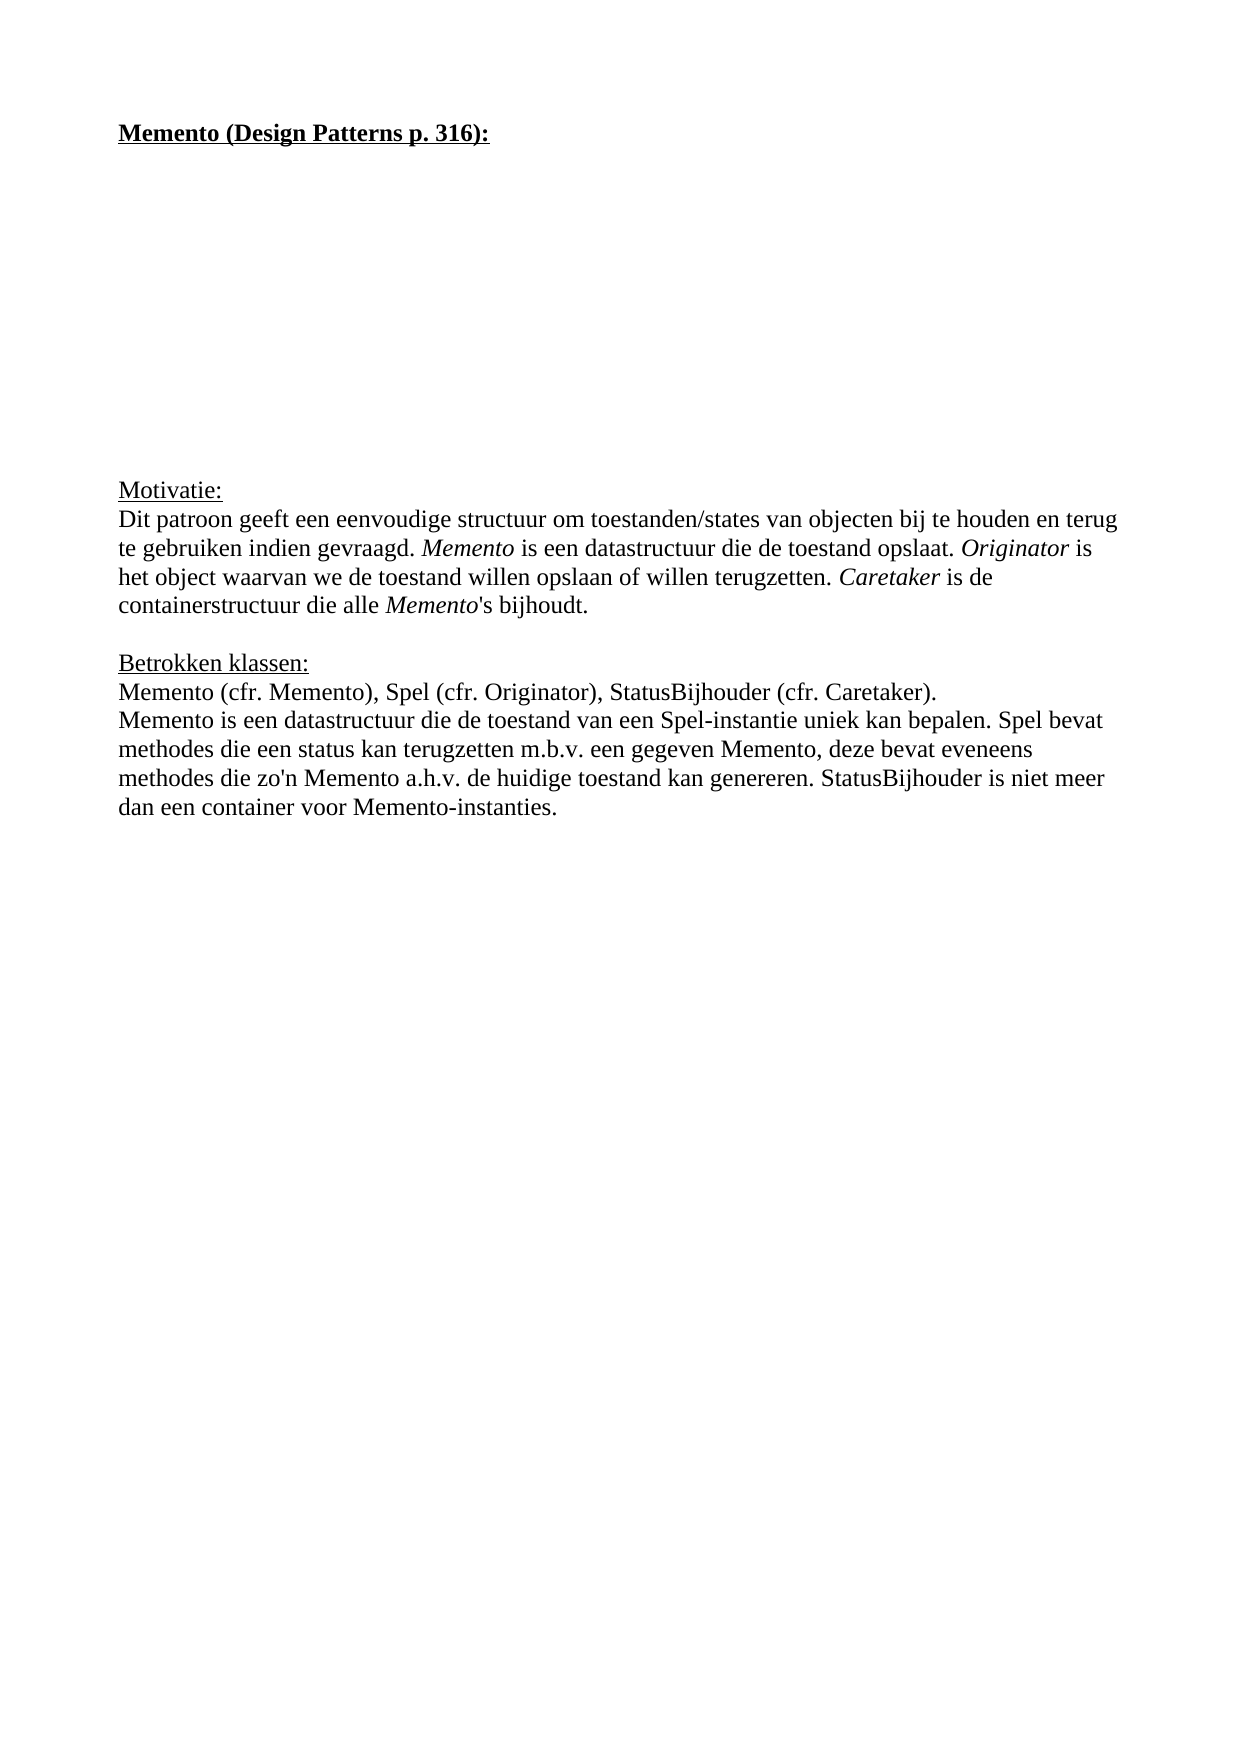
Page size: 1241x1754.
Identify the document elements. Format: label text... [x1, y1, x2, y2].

text Motivatie: [118, 476, 1122, 504]
text Memento (Design Patterns p. 316): [118, 118, 1122, 147]
text Memento is een datastructuur die de toestand van een Spel-instantie uniek kan bepalen. Spel bevat methodes die een status kan terugzetten m.b.v. een gegeven Memento, deze bevat eveneens methodes die zo'n Memento a.h.v. de huidige toestand kan genereren. StatusBijhouder is niet meer dan een container voor Memento-instanties. [118, 706, 1122, 821]
text Dit patroon geeft een eenvoudige structuur om toestanden/states van objecten bij te houden en terug te gebruiken indien gevraagd. Memento is een datastructuur die de toestand opslaat. Originator is het object waarvan we de toestand willen opslaan of willen terugzetten. Caretaker is de containerstructuur die alle Memento's bijhoudt. [118, 504, 1122, 619]
text Memento (cfr. Memento), Spel (cfr. Originator), StatusBijhouder (cfr. Caretaker). [118, 677, 1122, 706]
text Betrokken klassen: [118, 648, 1122, 677]
